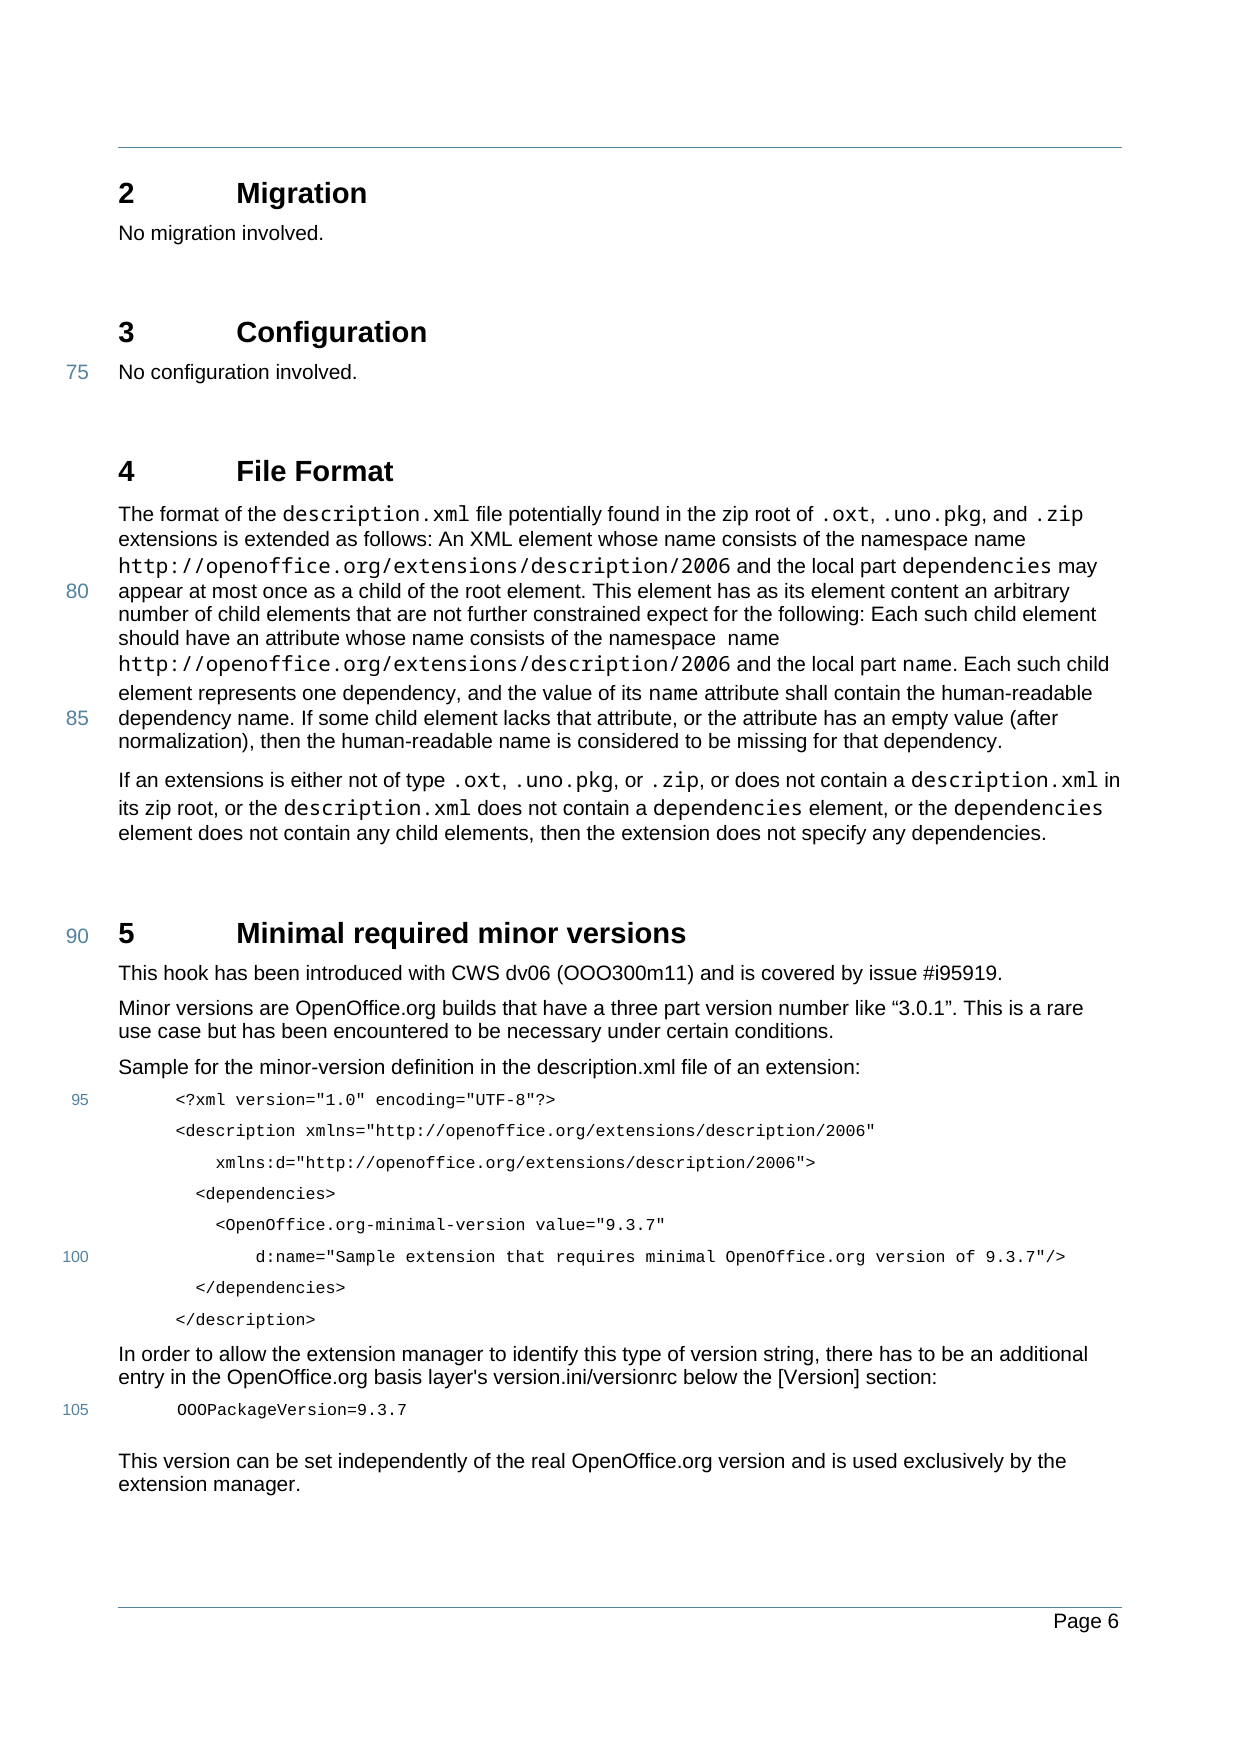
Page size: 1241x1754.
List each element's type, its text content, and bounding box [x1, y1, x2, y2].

text <OpenOffice.org-minimal-version value="9.3.7" [175, 1217, 1122, 1236]
text If an extensions is either not of type .oxt, .uno.pkg, or .zip, or does not contain a description.xml in its zip root, or the description.xml does not contain a dependencies element, or the dependencies element does not contain any child elements, then the extension does not specify any dependencies. [118, 765, 1122, 845]
text <dependencies> [175, 1186, 1122, 1204]
text No migration involved. [118, 221, 1122, 244]
text This hook has been introduced with CWS dv06 (OOO300m11) and is covered by issue #i95919. [118, 961, 1122, 984]
text This version can be set independently of the real OpenOffice.org version and is used exclusively by the extension manager. [118, 1450, 1122, 1496]
text xmlns:d="http://openoffice.org/extensions/description/2006"> [175, 1154, 1122, 1173]
text d:name="Sample extension that requires minimal OpenOffice.org version of 9.3.7"/> [175, 1248, 1122, 1267]
text In order to allow the extension manager to identify this type of version string, there has to be an additional entry in the OpenOffice.org basis layer's version.ini/versionrc below the [Version] section: [118, 1342, 1122, 1389]
text Sample for the minor-version definition in the description.xml file of an extension: [118, 1056, 1122, 1079]
text <description xmlns="http://openoffice.org/extensions/description/2006" [175, 1123, 1122, 1142]
subtitle Configuration [118, 316, 1122, 348]
text </dependencies> [175, 1280, 1122, 1298]
text </description> [175, 1311, 1122, 1330]
text No configuration involved. [118, 360, 1122, 383]
text OOOPackageVersion=9.3.7 [177, 1401, 1122, 1420]
text Minor versions are OpenOffice.org builds that have a three part version number like “3.0.1”. This is a rare use case but has been encountered to be necessary under certain conditions. [118, 997, 1122, 1043]
text <?xml version="1.0" encoding="UTF-8"?> [175, 1092, 1122, 1110]
text The format of the description.xml file potentially found in the zip root of .oxt, .uno.pkg, and .zip extensions is extended as follows: An XML element whose name consists of the namespace name http://openoffice.org/extensions/description/2006 and the local part dependencies may appear at most once as a child of the root element. This element has as its element content an arbitrary number of child elements that are not further constrained expect for the following: Each such child element should have an attribute whose name consists of the namespace name http://openoffice.org/extensions/description/2006 and the local part name. Each such child element represents one dependency, and the value of its name attribute shall contain the human-readable dependency name. If some child element lacks that attribute, or the attribute has an empty value (after normalization), then the human-readable name is considered to be missing for that dependency. [118, 499, 1122, 753]
subtitle Minimal required minor versions [118, 917, 1122, 949]
subtitle Migration [118, 177, 1122, 209]
subtitle File Format [118, 455, 1122, 488]
